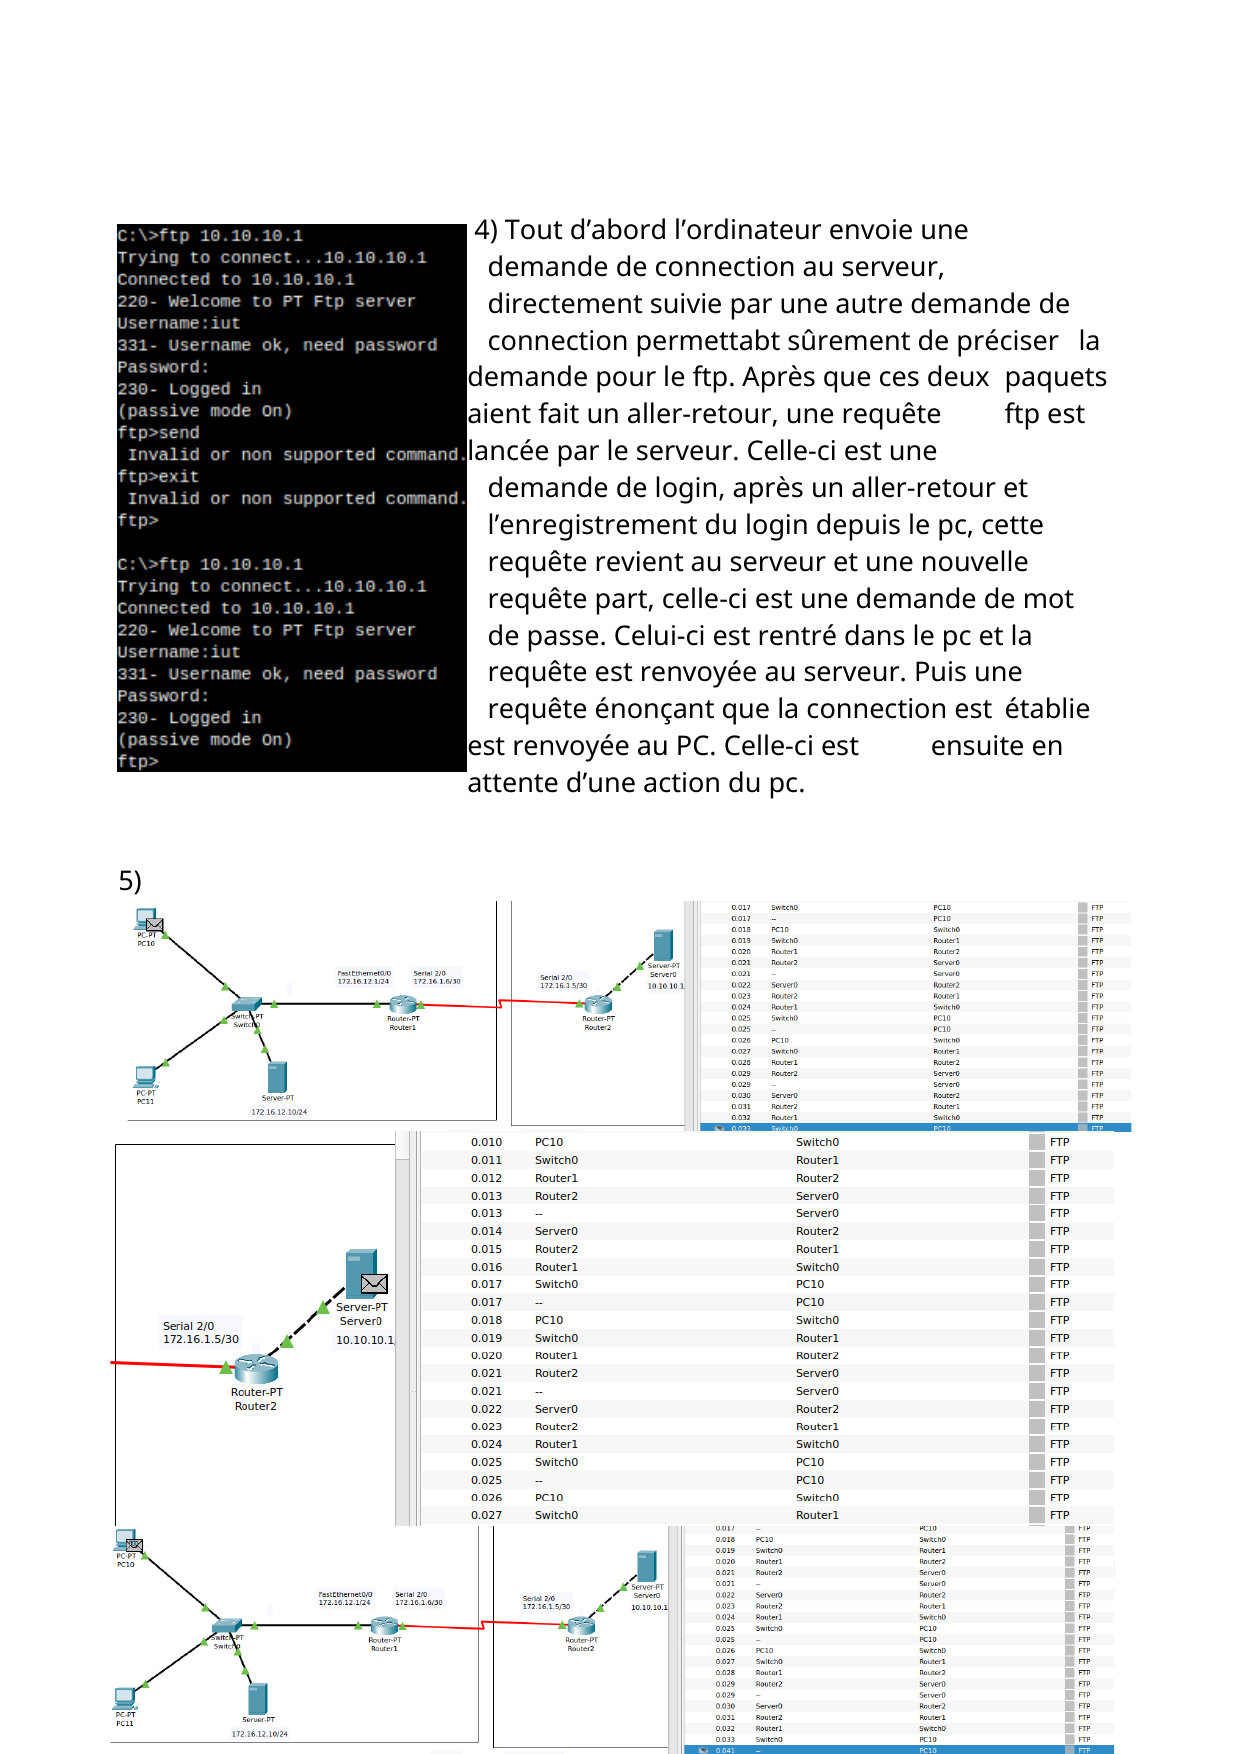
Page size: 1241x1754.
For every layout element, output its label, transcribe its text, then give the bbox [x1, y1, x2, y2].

picture [117, 224, 467, 772]
text 5) [118, 862, 1122, 899]
text 4) Tout d’abord l’ordinateur envoie une demande de connection au serveur, directement suivie par une autre demande de connection permettabt sûrement de préciser la demande pour le ftp. Après que ces deux paquets aient fait un aller-retour, une requête ftp est lancée par le serveur. Celle-ci est une demande de login, après un aller-retour et l’enregistrement du login depuis le pc, cette requête revient au serveur et une nouvelle requête part, celle-ci est une demande de mot de passe. Celui-ci est rentré dans le pc et la requête est renvoyée au serveur. Puis une requête énonçant que la connection est établie est renvoyée au PC. Celle-ci est ensuite en attente d’une action du pc. [118, 210, 1122, 800]
picture [110, 901, 1132, 1754]
